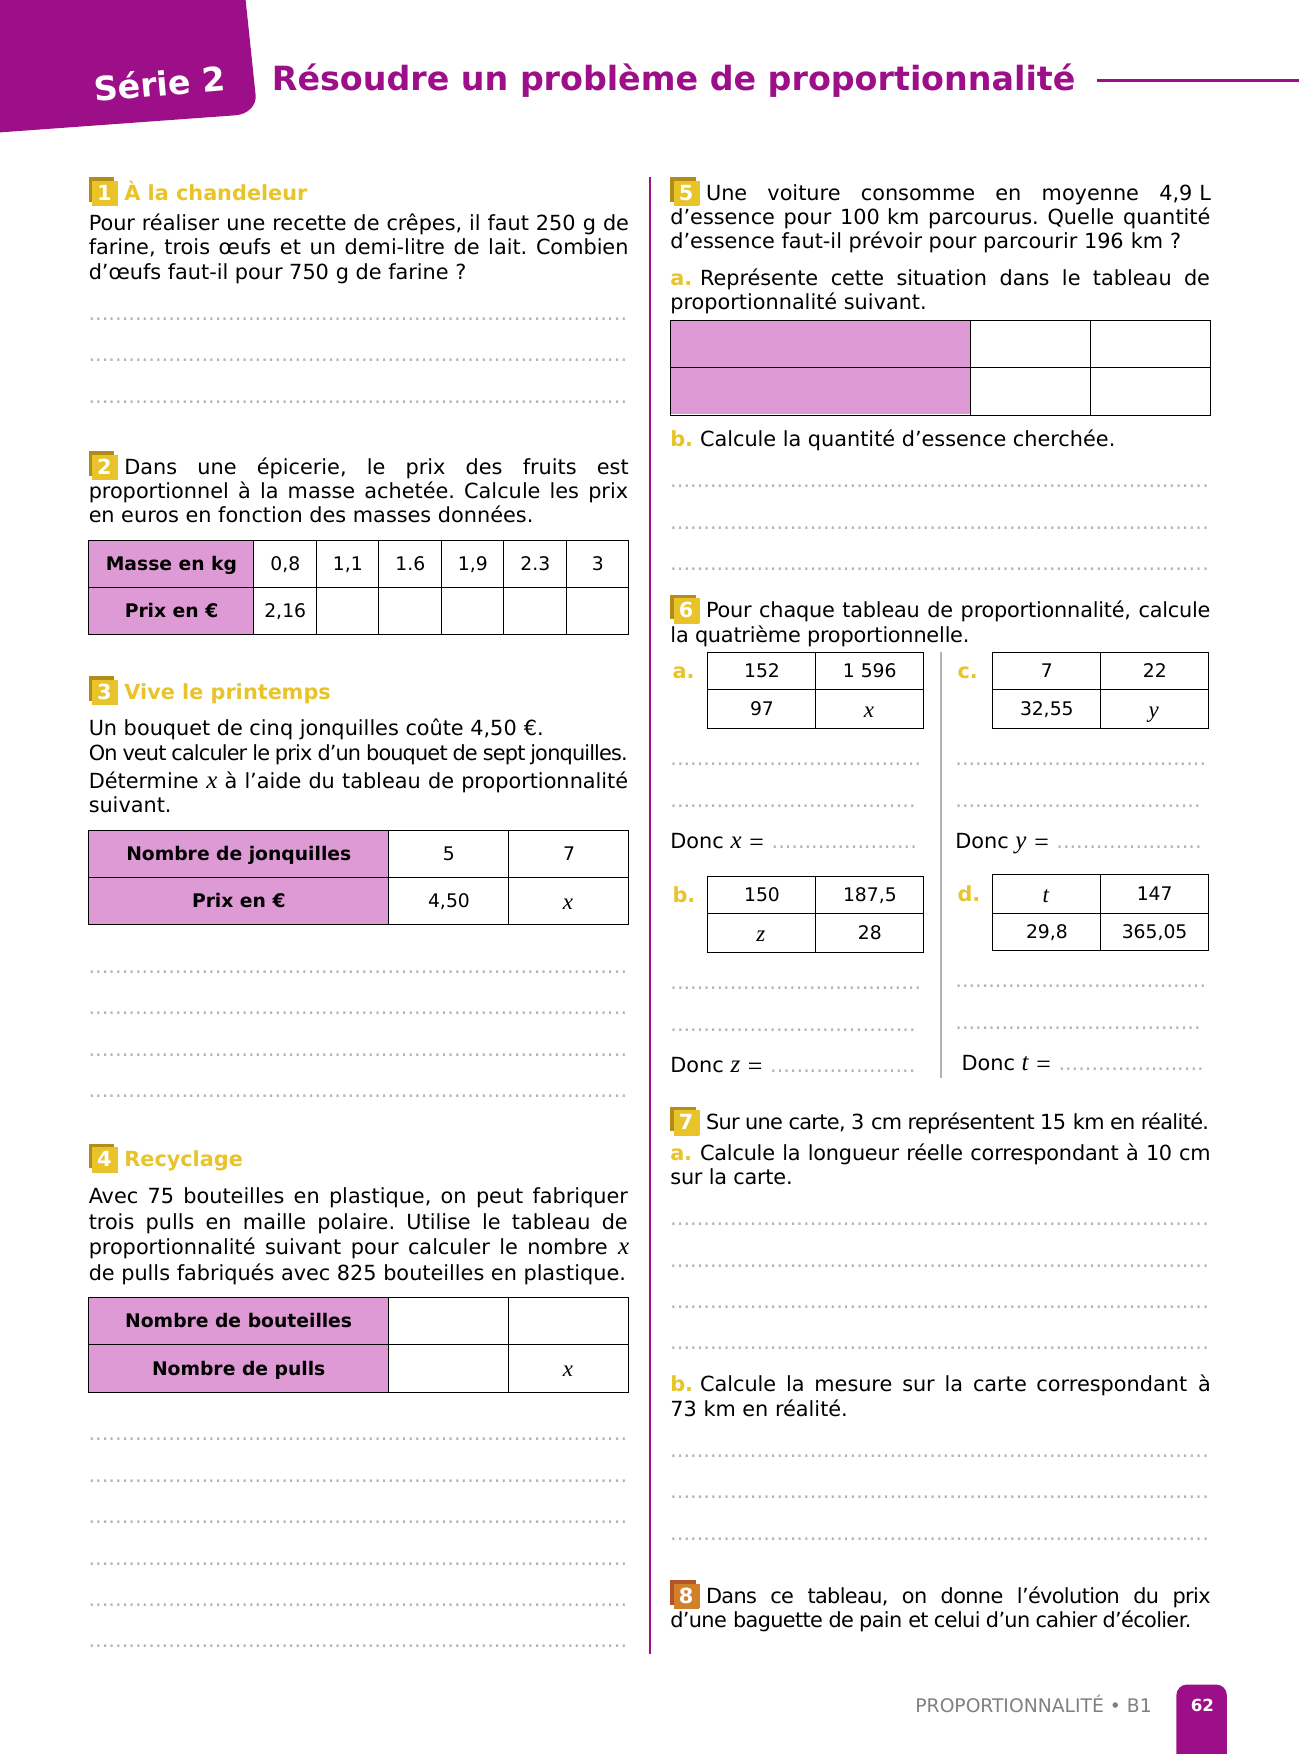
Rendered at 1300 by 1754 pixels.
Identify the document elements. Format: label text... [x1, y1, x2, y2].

subtitle Dans ce tableau, on donne l’évolution du prix d’une baguette de pain et celui d’un cahier d’écolier. [670, 1580, 1211, 1633]
table_cell x [509, 878, 628, 924]
list Donc z = ...................... [670, 1036, 926, 1077]
table_header 150 [708, 877, 815, 913]
list Calcule la mesure sur la carte correspondant à 73 km en réalité. [670, 1372, 1211, 1421]
table_header [957, 874, 992, 913]
list ...................................................................…..... [955, 729, 1211, 812]
subtitle à la chandeleur [114, 177, 629, 205]
table_cell [971, 368, 1090, 414]
table_header [673, 876, 707, 913]
table_cell [957, 689, 992, 728]
table_header 1 596 [816, 653, 923, 689]
list Donc y = ...................... [955, 812, 1211, 853]
subtitle Sur une carte, 3 cm représentent 15 km en réalité. [696, 1107, 1211, 1135]
table_header 0,8 [254, 541, 316, 587]
table_cell y [1101, 690, 1208, 728]
table_cell [504, 588, 566, 634]
table_header 152 [708, 653, 815, 689]
list ................................................................…........ [955, 951, 1211, 1034]
table_header Nombre de jonquilles [89, 831, 388, 877]
table_header 7 [993, 653, 1100, 689]
table_header 7 [509, 831, 628, 877]
list On veut calculer le prix d’un bouquet de sept jonquilles. [88, 741, 629, 765]
table_cell 2,16 [254, 588, 316, 634]
table_header 1,9 [442, 541, 503, 587]
table_cell x [509, 1345, 628, 1392]
table_cell 97 [708, 690, 815, 728]
table_header [1091, 321, 1210, 367]
table_cell 4,50 [389, 878, 508, 924]
table_cell [317, 588, 378, 634]
table_header Masse en kg [89, 541, 253, 587]
list Calcule la longueur réelle correspondant à 10 cm sur la carte. [670, 1141, 1211, 1189]
table_cell [1091, 368, 1210, 414]
table_cell x [816, 690, 923, 728]
table_header 187,5 [816, 877, 923, 913]
table_header [509, 1298, 628, 1344]
subtitle Pour chaque tableau de proportionnalité, calcule la quatrième proportionnelle. [670, 595, 1211, 647]
table_header 2,3 [504, 541, 566, 587]
table_header [971, 321, 1090, 367]
table_header 1,6 [379, 541, 441, 587]
table_cell 29,8 [993, 914, 1100, 950]
table_cell 365,05 [1101, 914, 1208, 950]
table_cell 28 [816, 914, 923, 952]
table_header 1,1 [317, 541, 378, 587]
table_cell Prix en € [89, 878, 388, 924]
table_header [673, 652, 707, 689]
list .................................................................…....... [670, 953, 926, 1036]
table_header Nombre de bouteilles [89, 1298, 388, 1344]
table_header [671, 321, 970, 367]
table_cell [671, 368, 970, 414]
table_header 22 [1101, 653, 1208, 689]
list ......................................................................….. [670, 729, 926, 812]
list Un bouquet de cinq jonquilles coûte 4,50 €. [88, 716, 629, 741]
table_cell Prix en € [89, 588, 253, 634]
list Calcule la quantité d’essence cherchée. [670, 427, 1211, 451]
table_header 147 [1101, 875, 1208, 913]
text Détermine x à l’aide du tableau de proportionnalité suivant. [88, 765, 629, 818]
list Donc t = ...................... [961, 1034, 1211, 1075]
table_header [957, 652, 992, 689]
list Pour réaliser une recette de crêpes, il faut 250 g de farine, trois œufs et un demi-litre de lait. Combien d’œufs faut-il pour 750 g de farine ? [88, 211, 629, 284]
table_cell [567, 588, 628, 634]
table_cell [673, 913, 707, 952]
table_cell 32,55 [993, 690, 1100, 728]
table_cell [673, 689, 707, 728]
table_cell [389, 1345, 508, 1392]
subtitle Recyclage [114, 1144, 629, 1172]
list Avec 75 bouteilles en plastique, on peut fabriquer trois pulls en maille polaire. Utilise le tableau de proportionnalité suivant pour calculer le nombre x de pulls fabriqués avec 825 bouteilles en plastique. [88, 1183, 629, 1285]
subtitle Une voiture consomme en moyenne 4,9 L d’essence pour 100 km parcourus. Quelle quantité d’essence faut-il prévoir pour parcourir 196 km ? [670, 177, 1211, 254]
subtitle Vive le printemps [114, 676, 629, 704]
table_header t [993, 875, 1100, 913]
table_header 5 [389, 831, 508, 877]
subtitle Dans une épicerie, le prix des fruits est proportionnel à la masse achetée. Calcule les prix en euros en fonction des masses données. [88, 451, 629, 528]
table_cell [442, 588, 503, 634]
table_header [389, 1298, 508, 1344]
list Donc x = ...................... [670, 812, 926, 853]
table_cell [957, 913, 992, 950]
table_cell z [708, 914, 815, 952]
list Représente cette situation dans le tableau de proportionnalité suivant. [670, 266, 1211, 314]
table_header 3 [567, 541, 628, 587]
table_cell Nombre de pulls [89, 1345, 388, 1392]
table_cell [379, 588, 441, 634]
